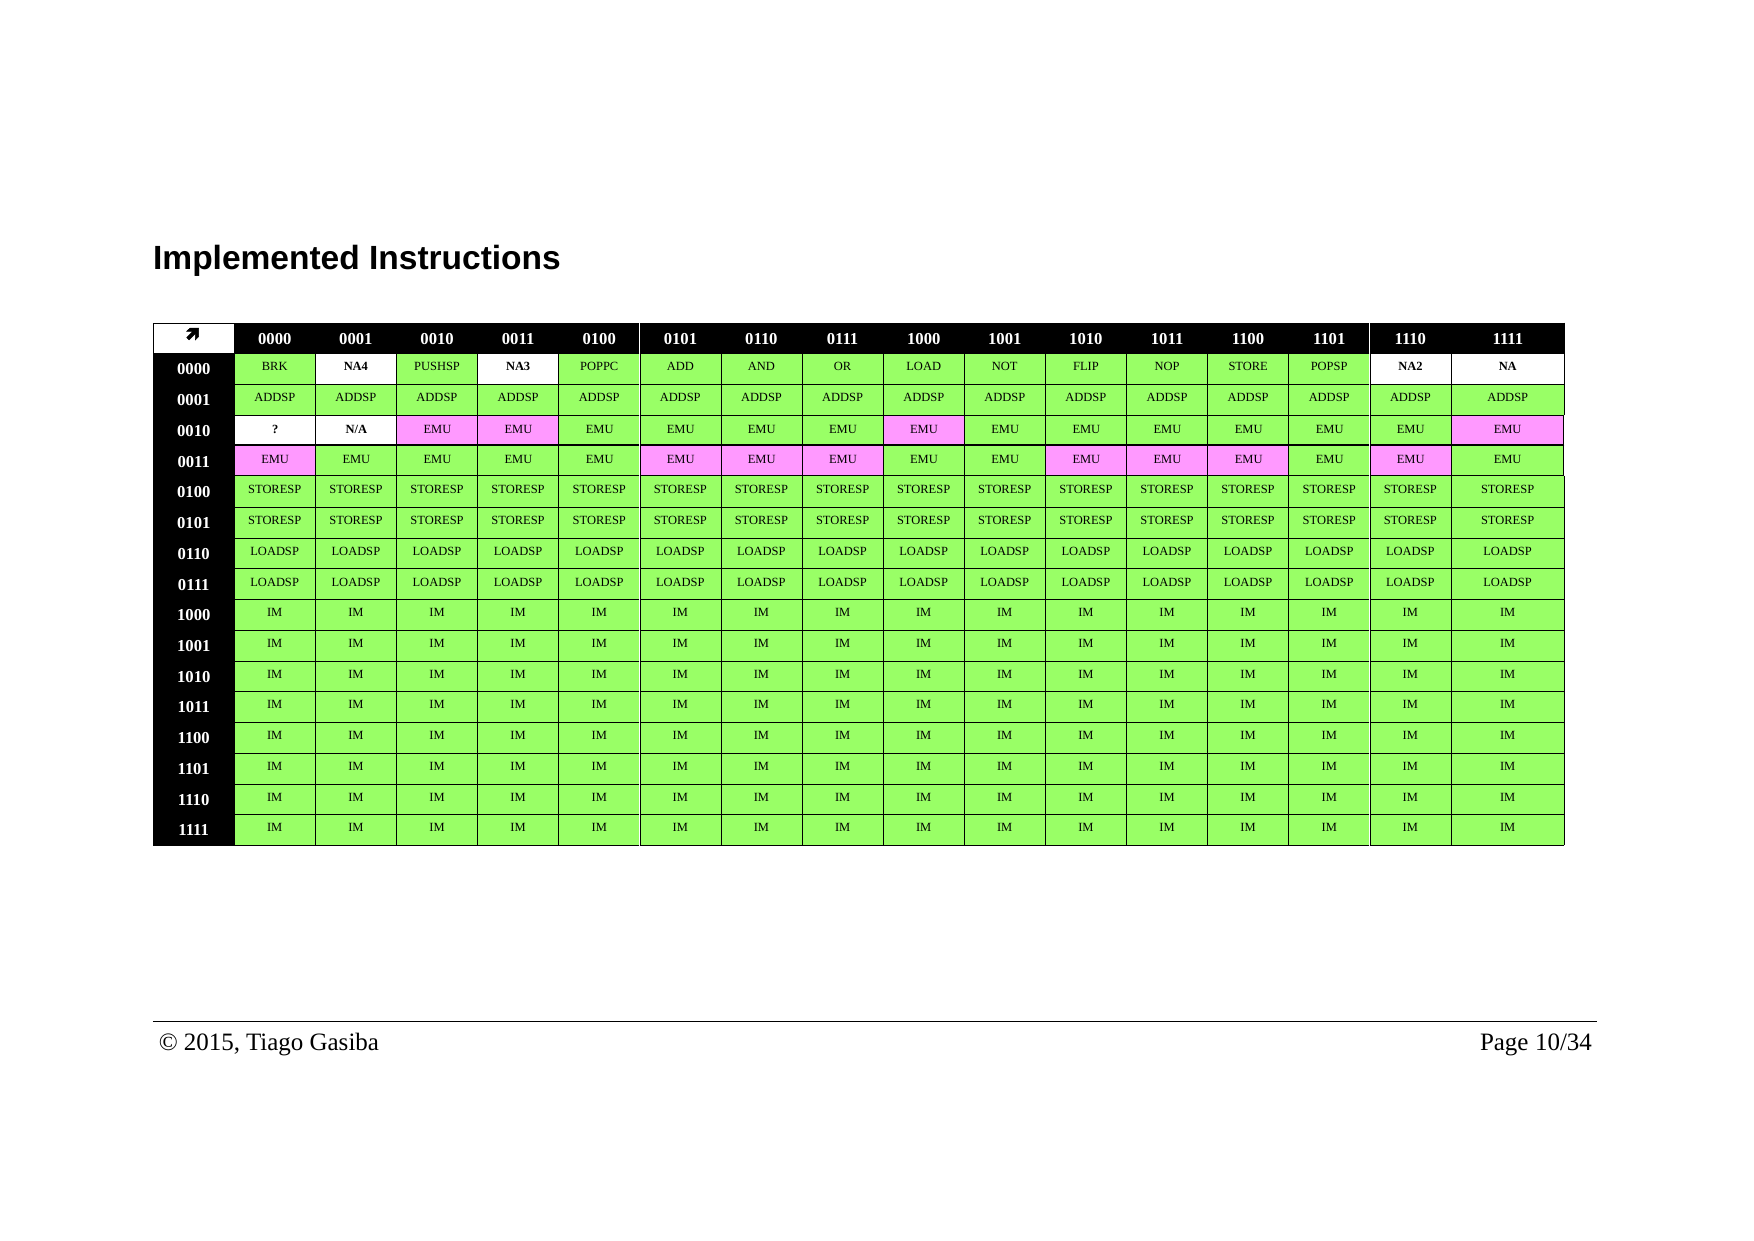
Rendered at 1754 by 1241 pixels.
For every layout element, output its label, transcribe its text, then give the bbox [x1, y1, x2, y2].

table_cell IM [1371, 754, 1451, 784]
table_cell EMU [884, 416, 964, 444]
table_cell EMU [1208, 416, 1288, 444]
table_header 1110 [1371, 324, 1451, 353]
table_cell IM [1127, 631, 1207, 661]
table_cell IM [397, 692, 477, 722]
table_cell IM [965, 785, 1045, 814]
table_cell LOADSP [1452, 569, 1564, 599]
table_cell IM [559, 631, 639, 661]
table_cell ADDSP [397, 385, 477, 415]
table_cell LOADSP [316, 569, 396, 599]
table_cell STORESP [397, 476, 477, 507]
table_cell IM [1127, 785, 1207, 814]
table_header 1011 [1127, 324, 1207, 353]
table_cell EMU [478, 416, 558, 444]
table_cell IM [1127, 723, 1207, 753]
table_cell ADD [641, 354, 721, 384]
table_cell ADDSP [1371, 385, 1451, 415]
table_header 0011 [478, 324, 558, 353]
table_cell EMU [1127, 446, 1207, 475]
table_cell IM [641, 600, 721, 630]
table_cell 0110 [154, 539, 234, 568]
table_cell 0000 [154, 354, 234, 384]
table_cell EMU [1452, 446, 1563, 475]
table_cell IM [1208, 815, 1288, 845]
table_cell EMU [1289, 446, 1369, 475]
table_cell IM [316, 723, 396, 753]
table_cell IM [559, 692, 639, 722]
table_cell IM [965, 600, 1045, 630]
table_cell IM [1289, 754, 1369, 784]
table_cell ADDSP [478, 385, 558, 415]
table_cell 0010 [154, 416, 234, 445]
table_cell ADDSP [1452, 385, 1564, 415]
table_cell POPPC [559, 354, 639, 384]
table_header  [154, 324, 234, 353]
table_cell IM [235, 631, 315, 661]
table_header 1010 [1046, 324, 1126, 353]
table_cell EMU [1289, 416, 1369, 444]
table_header 0010 [397, 324, 477, 353]
table_cell IM [803, 662, 883, 691]
table_cell IM [235, 723, 315, 753]
table_cell STORESP [316, 508, 396, 538]
table_cell 1101 [154, 754, 234, 784]
table_cell IM [559, 754, 639, 784]
table_cell EMU [316, 446, 396, 475]
table_cell LOADSP [1046, 539, 1126, 568]
table_cell STORESP [316, 476, 396, 507]
table_cell 1111 [154, 815, 234, 845]
table_cell IM [559, 600, 639, 630]
table_cell PUSHSP [397, 354, 477, 384]
table_cell IM [478, 600, 558, 630]
table_header 0111 [803, 324, 883, 353]
table_cell IM [803, 631, 883, 661]
table_cell STORESP [478, 476, 558, 507]
table_cell IM [1046, 631, 1126, 661]
table_cell STORESP [965, 476, 1045, 507]
table_cell IM [235, 662, 315, 691]
table_cell ADDSP [641, 385, 721, 415]
table_cell POPSP [1289, 354, 1369, 384]
table_cell EMU [1127, 416, 1207, 444]
table_cell IM [884, 600, 964, 630]
table_cell IM [965, 631, 1045, 661]
table_cell EMU [1046, 416, 1126, 444]
table_cell LOADSP [1046, 569, 1126, 599]
table_header 1000 [884, 324, 964, 353]
table_cell IM [1371, 815, 1451, 845]
table_cell STORESP [1452, 476, 1564, 507]
table_cell STORESP [722, 476, 802, 507]
table_cell STORESP [884, 476, 964, 507]
table_cell IM [1452, 815, 1564, 845]
table_cell IM [1371, 723, 1451, 753]
table_cell STORESP [1289, 508, 1369, 538]
table_cell ? [235, 416, 315, 444]
table_cell LOADSP [803, 569, 883, 599]
table_cell EMU [722, 416, 802, 444]
table_cell IM [1371, 600, 1451, 630]
table_cell LOADSP [1452, 539, 1564, 568]
table_cell LOADSP [235, 569, 315, 599]
table_cell IM [1046, 723, 1126, 753]
table_cell IM [722, 692, 802, 722]
table_cell IM [884, 631, 964, 661]
table_cell LOADSP [559, 569, 639, 599]
table_cell NA3 [478, 354, 558, 384]
table_cell IM [316, 662, 396, 691]
table_cell IM [884, 815, 964, 845]
table_cell IM [803, 754, 883, 784]
table_cell 0011 [154, 446, 234, 476]
table_cell STORESP [478, 508, 558, 538]
table_cell LOADSP [884, 569, 964, 599]
table_cell 1011 [154, 692, 234, 722]
table_cell STORESP [235, 476, 315, 507]
table_cell IM [235, 692, 315, 722]
table_cell STORESP [1127, 508, 1207, 538]
table_cell LOADSP [397, 539, 477, 568]
table_cell ADDSP [965, 385, 1045, 415]
table_cell ADDSP [235, 385, 315, 415]
table_cell IM [884, 692, 964, 722]
table_cell IM [478, 631, 558, 661]
table_cell EMU [397, 446, 477, 475]
table_cell IM [965, 815, 1045, 845]
table_cell LOADSP [478, 539, 558, 568]
table_cell IM [397, 785, 477, 814]
table_cell ADDSP [559, 385, 639, 415]
table_cell IM [397, 600, 477, 630]
table_cell IM [641, 815, 721, 845]
table_cell IM [1289, 662, 1369, 691]
table_cell EMU [722, 446, 802, 475]
table_cell IM [559, 815, 639, 845]
table_cell STORESP [803, 476, 883, 507]
table_cell EMU [641, 446, 721, 475]
table_cell N/A [316, 416, 396, 444]
table_cell IM [1046, 754, 1126, 784]
table_cell IM [1127, 815, 1207, 845]
table_cell STORESP [1046, 476, 1126, 507]
table_header 1101 [1289, 324, 1369, 353]
table_cell IM [1208, 631, 1288, 661]
table_cell IM [884, 723, 964, 753]
table_cell STORESP [641, 476, 721, 507]
table_cell IM [1452, 754, 1564, 784]
table_cell EMU [235, 446, 315, 475]
table_header 0101 [641, 324, 721, 353]
table_cell IM [1127, 692, 1207, 722]
table_cell OR [803, 354, 883, 384]
table_cell LOADSP [397, 569, 477, 599]
table_cell IM [1452, 631, 1564, 661]
table_cell NOP [1127, 354, 1207, 384]
table_cell IM [478, 815, 558, 845]
table_cell EMU [1371, 446, 1451, 475]
table_cell STORESP [803, 508, 883, 538]
table_cell IM [316, 815, 396, 845]
table_cell STORESP [559, 476, 639, 507]
table_cell LOADSP [884, 539, 964, 568]
table_header 0100 [559, 324, 639, 353]
table_cell EMU [1046, 446, 1126, 475]
table_cell EMU [1371, 416, 1451, 444]
table_cell STORESP [965, 508, 1045, 538]
table_cell LOADSP [965, 569, 1045, 599]
table_cell LOADSP [316, 539, 396, 568]
table_cell IM [397, 631, 477, 661]
table_cell STORESP [397, 508, 477, 538]
table_cell 1010 [154, 662, 234, 691]
table_cell IM [965, 754, 1045, 784]
table_header 1111 [1452, 324, 1564, 353]
table_cell STORESP [1046, 508, 1126, 538]
table_cell ADDSP [1208, 385, 1288, 415]
table_cell LOADSP [965, 539, 1045, 568]
table_cell IM [1046, 815, 1126, 845]
table_cell IM [884, 754, 964, 784]
table_cell IM [641, 723, 721, 753]
table_cell IM [965, 662, 1045, 691]
table_cell 1110 [154, 785, 234, 814]
table_cell IM [965, 692, 1045, 722]
table_cell EMU [965, 416, 1045, 444]
table_cell IM [1046, 692, 1126, 722]
table_cell IM [1289, 692, 1369, 722]
table_cell LOADSP [722, 569, 802, 599]
table_cell AND [722, 354, 802, 384]
table_cell LOADSP [1371, 569, 1451, 599]
table_cell STORESP [1371, 508, 1451, 538]
table_cell STORESP [1127, 476, 1207, 507]
table_cell IM [722, 815, 802, 845]
table_cell IM [1452, 662, 1564, 691]
table_cell IM [722, 600, 802, 630]
table_cell IM [1371, 662, 1451, 691]
table_cell IM [1127, 600, 1207, 630]
table_cell EMU [559, 416, 639, 444]
table_cell EMU [478, 446, 558, 475]
table_cell LOADSP [1289, 569, 1369, 599]
table_cell IM [1371, 785, 1451, 814]
table_cell EMU [803, 416, 883, 444]
table_cell STORESP [641, 508, 721, 538]
table_cell LOADSP [235, 539, 315, 568]
table_cell IM [1127, 662, 1207, 691]
table_cell IM [641, 785, 721, 814]
table_cell IM [884, 662, 964, 691]
table_cell IM [803, 785, 883, 814]
table_cell IM [803, 692, 883, 722]
table_header 0110 [722, 324, 802, 353]
table_cell IM [641, 662, 721, 691]
table_cell IM [559, 785, 639, 814]
table_cell STORESP [559, 508, 639, 538]
table_cell LOADSP [803, 539, 883, 568]
table_cell IM [1289, 631, 1369, 661]
table_cell LOADSP [722, 539, 802, 568]
table_cell IM [397, 662, 477, 691]
table_cell IM [1452, 723, 1564, 753]
table_cell IM [965, 723, 1045, 753]
table_cell LOADSP [1127, 539, 1207, 568]
table_cell IM [641, 631, 721, 661]
table_cell IM [478, 785, 558, 814]
table_cell EMU [965, 446, 1045, 475]
table_cell IM [1046, 662, 1126, 691]
table_cell 0100 [154, 477, 234, 507]
table_cell IM [1208, 754, 1288, 784]
table_cell 0001 [154, 385, 234, 415]
table_header 1001 [965, 324, 1045, 353]
table_cell IM [722, 754, 802, 784]
table_cell 1100 [154, 723, 234, 753]
table_cell IM [641, 754, 721, 784]
table_cell STORESP [235, 508, 315, 538]
table_cell IM [722, 662, 802, 691]
table_cell LOAD [884, 354, 964, 384]
table_header 0001 [316, 324, 396, 353]
table_cell LOADSP [559, 539, 639, 568]
table_cell NA2 [1371, 354, 1451, 384]
table_cell IM [803, 815, 883, 845]
table_cell STORESP [1371, 476, 1451, 507]
table_cell IM [1127, 754, 1207, 784]
table_cell IM [1208, 662, 1288, 691]
table_cell IM [1452, 692, 1564, 722]
table_cell IM [397, 723, 477, 753]
table_cell ADDSP [316, 385, 396, 415]
table_cell IM [1371, 631, 1451, 661]
table_cell NA4 [316, 354, 396, 384]
table_cell IM [1046, 785, 1126, 814]
table_cell EMU [559, 446, 639, 475]
table_cell EMU [397, 416, 477, 444]
table_cell 1000 [154, 600, 234, 630]
table_cell LOADSP [1208, 569, 1288, 599]
table_cell IM [235, 785, 315, 814]
table_cell ADDSP [722, 385, 802, 415]
table_cell EMU [1208, 446, 1288, 475]
table_cell LOADSP [1289, 539, 1369, 568]
table_cell BRK [235, 354, 315, 384]
table_cell IM [235, 815, 315, 845]
table_cell IM [316, 754, 396, 784]
table_cell STORE [1208, 354, 1288, 384]
table_cell STORESP [1289, 476, 1369, 507]
table_cell IM [803, 600, 883, 630]
table_cell 1001 [154, 631, 234, 661]
table_cell ADDSP [1046, 385, 1126, 415]
subtitle Implemented Instructions [153, 238, 1597, 277]
table_cell ADDSP [884, 385, 964, 415]
table_cell ADDSP [1127, 385, 1207, 415]
table_cell IM [397, 754, 477, 784]
table_cell IM [316, 600, 396, 630]
table_cell 0111 [154, 569, 234, 599]
table_cell LOADSP [1208, 539, 1288, 568]
table_cell IM [1208, 785, 1288, 814]
table_cell IM [316, 785, 396, 814]
table_cell STORESP [1452, 508, 1564, 538]
table_cell LOADSP [478, 569, 558, 599]
table_cell IM [803, 723, 883, 753]
table_cell IM [478, 754, 558, 784]
table_cell STORESP [884, 508, 964, 538]
table_cell IM [397, 815, 477, 845]
table_cell IM [884, 785, 964, 814]
table_cell STORESP [722, 508, 802, 538]
table_cell NA [1452, 354, 1564, 384]
table_cell IM [1289, 785, 1369, 814]
table_cell IM [235, 754, 315, 784]
table_cell ADDSP [1289, 385, 1369, 415]
table_header 1100 [1208, 324, 1288, 353]
table_cell IM [1289, 600, 1369, 630]
table_cell IM [478, 723, 558, 753]
table_cell IM [478, 662, 558, 691]
table_cell EMU [1452, 416, 1563, 444]
table_cell LOADSP [641, 569, 721, 599]
table_cell IM [1452, 785, 1564, 814]
table_cell ADDSP [803, 385, 883, 415]
table_cell STORESP [1208, 508, 1288, 538]
table_cell IM [722, 785, 802, 814]
table_cell IM [559, 662, 639, 691]
table_header 0000 [235, 324, 315, 353]
table_cell IM [316, 631, 396, 661]
table_cell IM [1046, 600, 1126, 630]
table_cell NOT [965, 354, 1045, 384]
table_cell STORESP [1208, 476, 1288, 507]
table_cell LOADSP [1371, 539, 1451, 568]
table_cell IM [722, 631, 802, 661]
table_cell FLIP [1046, 354, 1126, 384]
table_cell IM [1371, 692, 1451, 722]
table_cell IM [1208, 692, 1288, 722]
table_cell IM [1289, 815, 1369, 845]
table_cell EMU [803, 446, 883, 475]
table_cell EMU [641, 416, 721, 444]
table_cell IM [478, 692, 558, 722]
table_cell LOADSP [1127, 569, 1207, 599]
table_cell IM [1208, 600, 1288, 630]
table_cell IM [1289, 723, 1369, 753]
table_cell IM [316, 692, 396, 722]
table_cell IM [1208, 723, 1288, 753]
table_cell LOADSP [641, 539, 721, 568]
table_cell IM [1452, 600, 1564, 630]
table_cell EMU [884, 446, 964, 475]
table_cell IM [641, 692, 721, 722]
table_cell IM [559, 723, 639, 753]
table_cell IM [235, 600, 315, 630]
table_cell IM [722, 723, 802, 753]
table_cell 0101 [154, 508, 234, 538]
